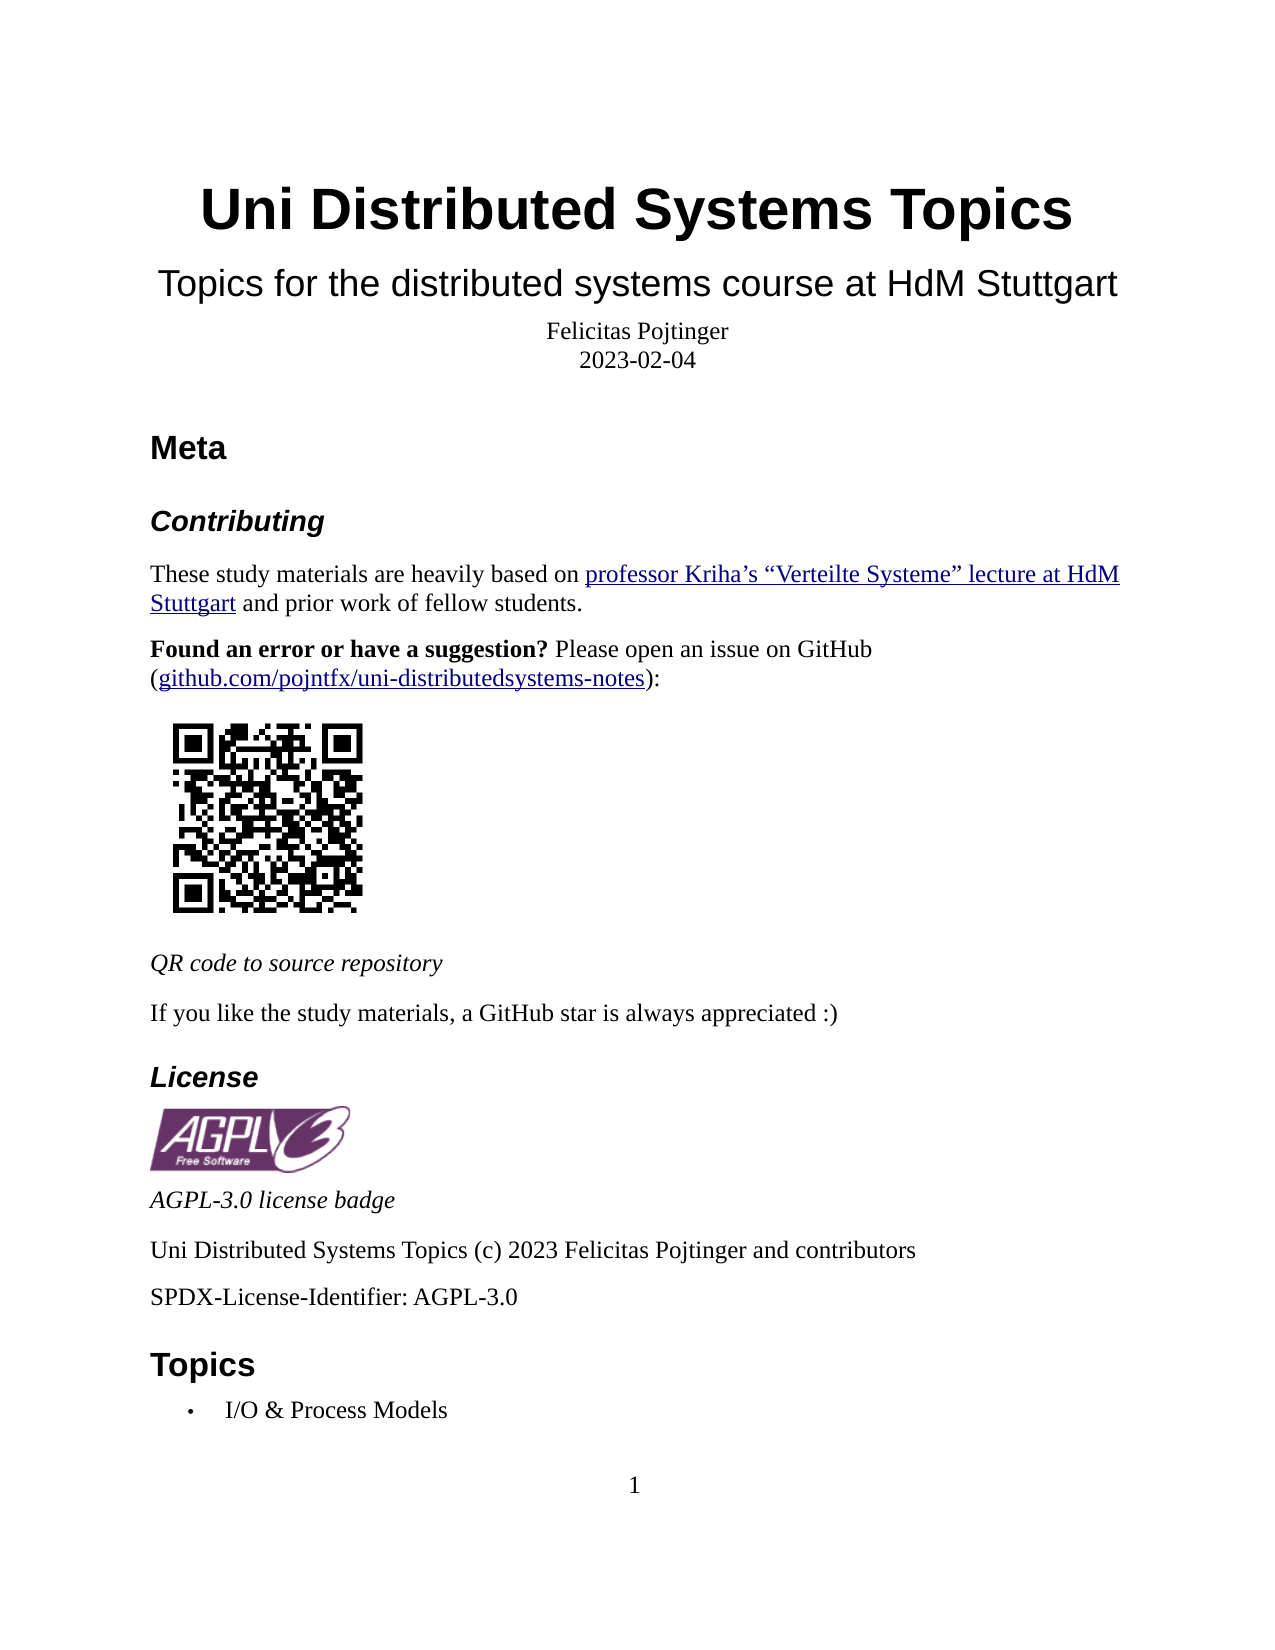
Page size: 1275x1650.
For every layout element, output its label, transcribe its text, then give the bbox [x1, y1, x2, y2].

text Felicitas Pojtinger [150, 316, 1125, 345]
text SPDX-License-Identifier: AGPL-3.0 [150, 1282, 1125, 1311]
text Uni Distributed Systems Topics (c) 2023 Felicitas Pojtinger and contributors [150, 1235, 1125, 1264]
text If you like the study materials, a GitHub star is always appreciated :) [150, 998, 1125, 1027]
title Uni Distributed Systems Topics [150, 175, 1125, 242]
subtitle Topics for the distributed systems course at HdM Stuttgart [150, 261, 1125, 304]
text These study materials are heavily based on professor Kriha’s “Verteilte Systeme” lecture at HdM Stuttgart and prior work of fellow students. [150, 559, 1125, 616]
text 2023-02-04 [150, 345, 1125, 374]
text Found an error or have a suggestion? Please open an issue on GitHub (github.com/pojntfx/uni-distributedsystems-notes): [150, 634, 1125, 692]
subtitle Meta [150, 428, 1125, 466]
text QR code to source repository [150, 948, 1125, 976]
picture [150, 700, 385, 936]
subtitle Topics [150, 1344, 1125, 1383]
picture [150, 1106, 350, 1173]
subtitle License [150, 1061, 1125, 1094]
subtitle Contributing [150, 504, 1125, 537]
list I/O & Process Models [187, 1396, 1125, 1424]
text AGPL-3.0 license badge [150, 1185, 1125, 1214]
